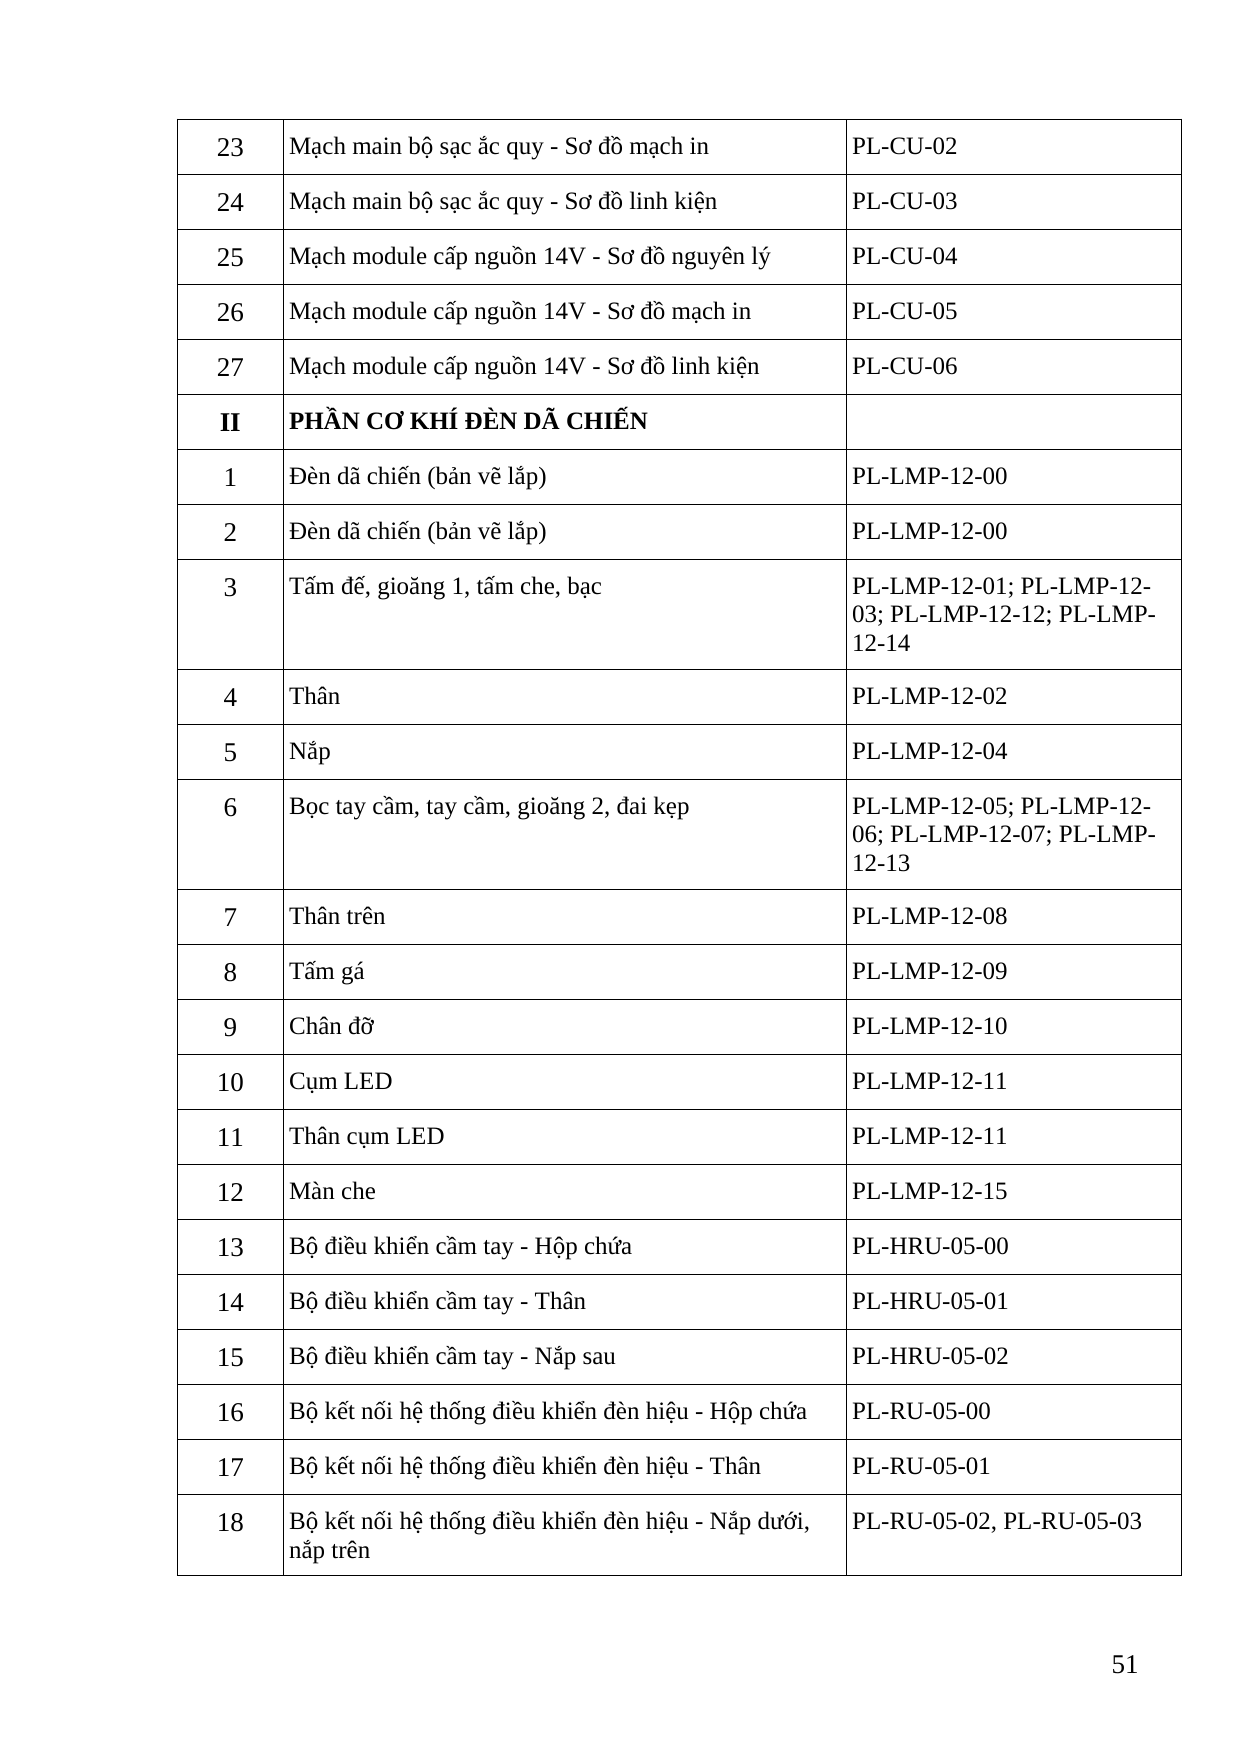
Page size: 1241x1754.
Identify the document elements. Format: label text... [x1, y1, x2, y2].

table_cell 2 [178, 505, 283, 558]
table_cell 10 [178, 1055, 283, 1109]
table_cell Nắp [284, 725, 846, 779]
table_cell PL-LMP-12-01; PL-LMP-12-03; PL-LMP-12-12; PL-LMP-12-14 [847, 560, 1181, 669]
table_cell PL-LMP-12-05; PL-LMP-12-06; PL-LMP-12-07; PL-LMP-12-13 [847, 780, 1181, 889]
table_cell Tấm đế, gioăng 1, tấm che, bạc [284, 560, 846, 669]
table_cell 4 [178, 670, 283, 724]
table_cell PL-RU-05-02, PL-RU-05-03 [847, 1495, 1181, 1575]
table_cell Thân cụm LED [284, 1110, 846, 1164]
table_cell 1 [178, 450, 283, 503]
table_cell Bộ điều khiển cầm tay - Nắp sau [284, 1330, 846, 1384]
table_cell 7 [178, 890, 283, 944]
table_cell Bộ điều khiển cầm tay - Thân [284, 1275, 846, 1329]
table_cell PL-CU-06 [847, 340, 1181, 393]
table_cell 27 [178, 340, 283, 393]
table_cell 14 [178, 1275, 283, 1329]
table_cell Đèn dã chiến (bản vẽ lắp) [284, 505, 846, 558]
table_cell PL-CU-04 [847, 230, 1181, 283]
table_cell 9 [178, 1000, 283, 1054]
table_cell Cụm LED [284, 1055, 846, 1109]
table_cell 18 [178, 1495, 283, 1575]
table_cell PL-LMP-12-15 [847, 1165, 1181, 1219]
table_cell PL-LMP-12-09 [847, 945, 1181, 999]
table_cell 6 [178, 780, 283, 889]
table_cell II [178, 395, 283, 448]
table_cell Bộ kết nối hệ thống điều khiển đèn hiệu - Hộp chứa [284, 1385, 846, 1439]
table_cell Mạch module cấp nguồn 14V - Sơ đồ mạch in [284, 285, 846, 338]
table_cell 3 [178, 560, 283, 669]
table_cell 26 [178, 285, 283, 338]
table_cell Bộ kết nối hệ thống điều khiển đèn hiệu - Thân [284, 1440, 846, 1494]
table_cell 11 [178, 1110, 283, 1164]
table_cell Bọc tay cầm, tay cầm, gioăng 2, đai kẹp [284, 780, 846, 889]
table_cell 24 [178, 175, 283, 228]
table_cell Tấm gá [284, 945, 846, 999]
table_cell 5 [178, 725, 283, 779]
table_cell 25 [178, 230, 283, 283]
table_cell Mạch main bộ sạc ắc quy - Sơ đồ mạch in [284, 120, 846, 173]
table_cell 15 [178, 1330, 283, 1384]
table_cell 23 [178, 120, 283, 173]
table_cell PL-LMP-12-10 [847, 1000, 1181, 1054]
table_cell PL-LMP-12-08 [847, 890, 1181, 944]
table_cell Bộ điều khiển cầm tay - Hộp chứa [284, 1220, 846, 1274]
table_cell Thân [284, 670, 846, 724]
table_cell PL-LMP-12-11 [847, 1055, 1181, 1109]
table_cell 8 [178, 945, 283, 999]
table_cell PHẦN CƠ KHÍ ĐÈN DÃ CHIẾN [284, 395, 846, 448]
table_cell [847, 395, 1181, 448]
table_cell Bộ kết nối hệ thống điều khiển đèn hiệu - Nắp dưới, nắp trên [284, 1495, 846, 1575]
table_cell PL-LMP-12-00 [847, 450, 1181, 503]
table_cell Mạch module cấp nguồn 14V - Sơ đồ linh kiện [284, 340, 846, 393]
table_cell Thân trên [284, 890, 846, 944]
table_cell Mạch main bộ sạc ắc quy - Sơ đồ linh kiện [284, 175, 846, 228]
table_cell PL-LMP-12-04 [847, 725, 1181, 779]
table_cell PL-HRU-05-00 [847, 1220, 1181, 1274]
table_cell Chân đỡ [284, 1000, 846, 1054]
table_cell PL-HRU-05-01 [847, 1275, 1181, 1329]
table_cell 12 [178, 1165, 283, 1219]
table_cell 13 [178, 1220, 283, 1274]
table_cell 17 [178, 1440, 283, 1494]
table_cell PL-RU-05-01 [847, 1440, 1181, 1494]
table_cell PL-LMP-12-02 [847, 670, 1181, 724]
table_cell 16 [178, 1385, 283, 1439]
table_cell PL-LMP-12-00 [847, 505, 1181, 558]
table_cell Mạch module cấp nguồn 14V - Sơ đồ nguyên lý [284, 230, 846, 283]
table_cell PL-RU-05-00 [847, 1385, 1181, 1439]
table_cell Đèn dã chiến (bản vẽ lắp) [284, 450, 846, 503]
table_cell PL-CU-05 [847, 285, 1181, 338]
table_cell PL-LMP-12-11 [847, 1110, 1181, 1164]
table_cell PL-HRU-05-02 [847, 1330, 1181, 1384]
table_cell Màn che [284, 1165, 846, 1219]
table_cell PL-CU-02 [847, 120, 1181, 173]
table_cell PL-CU-03 [847, 175, 1181, 228]
